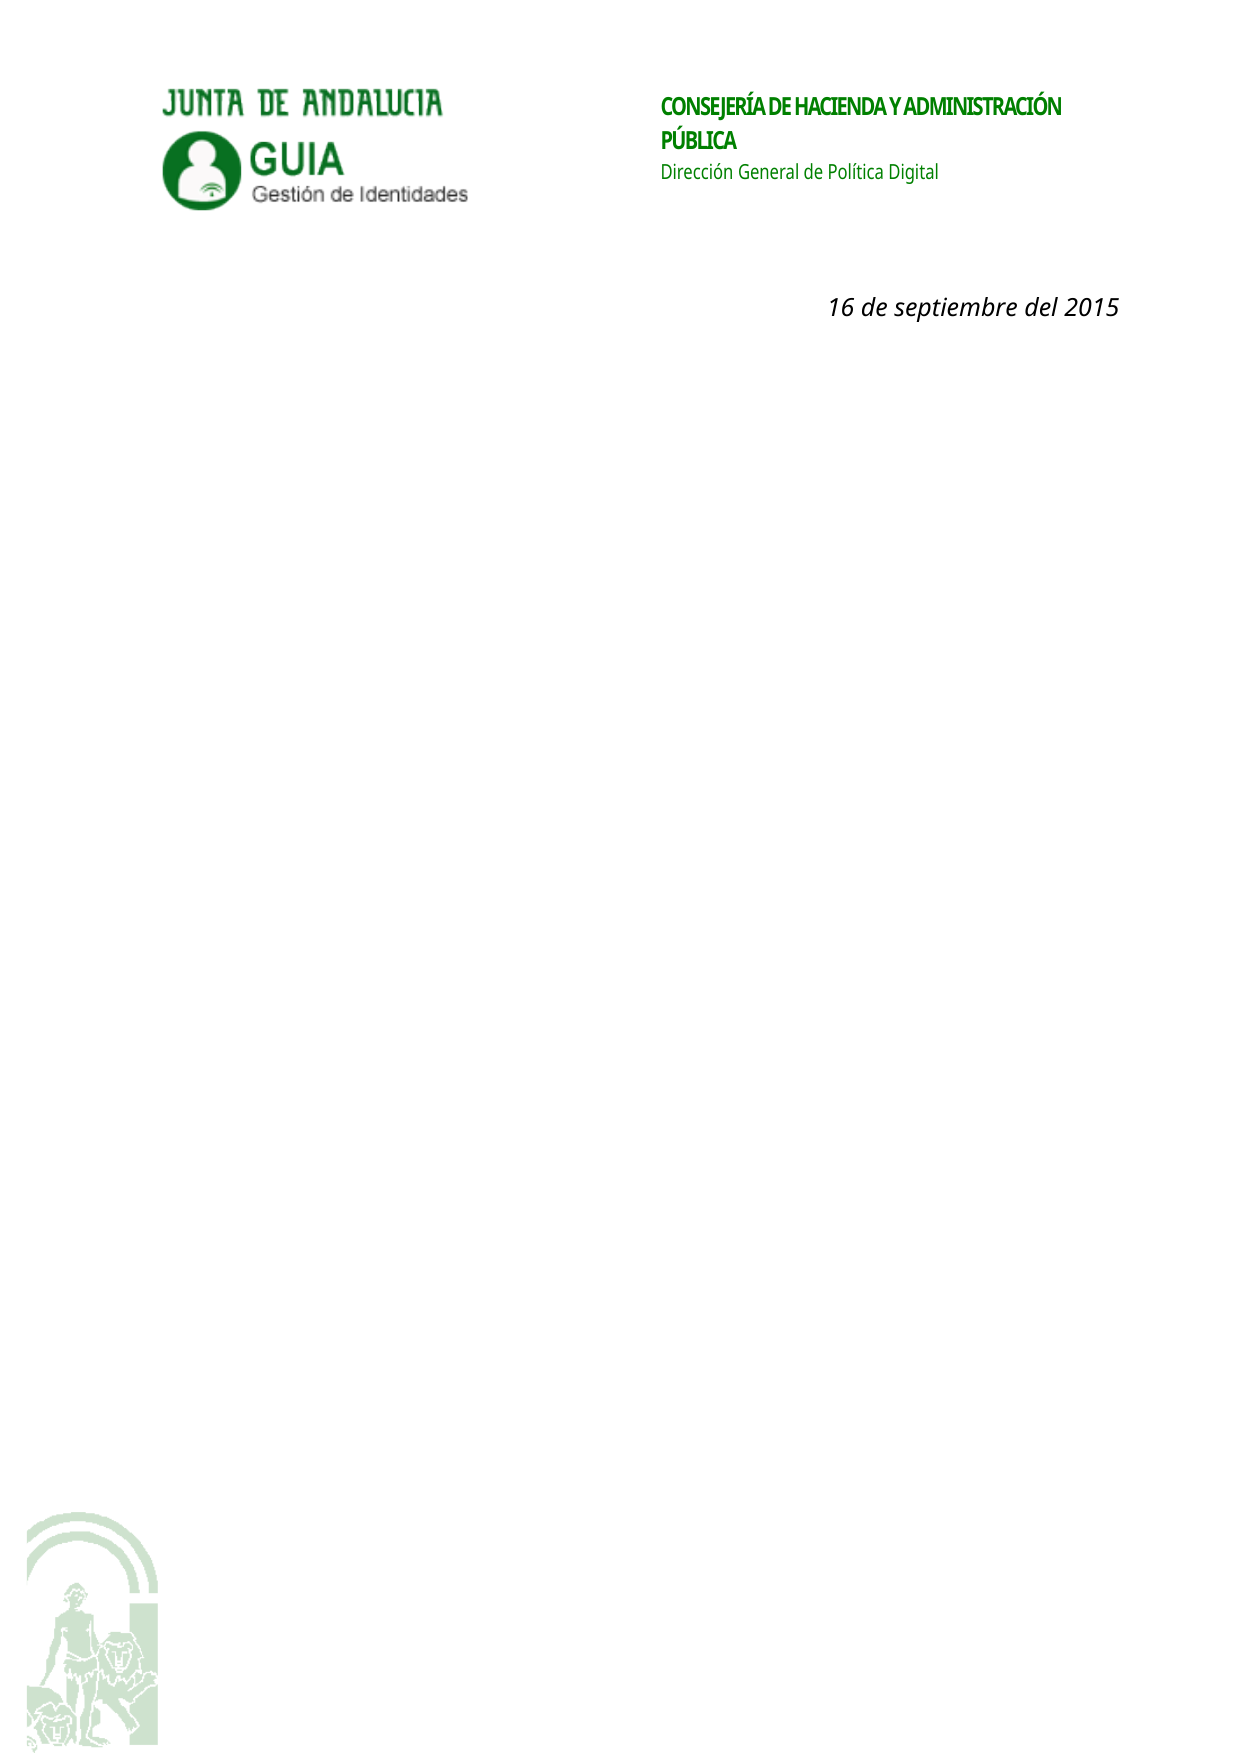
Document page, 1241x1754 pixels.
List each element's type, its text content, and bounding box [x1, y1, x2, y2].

text 16 de septiembre del 2015 [148, 290, 1122, 324]
picture [26, 1511, 159, 1753]
picture [147, 82, 498, 225]
